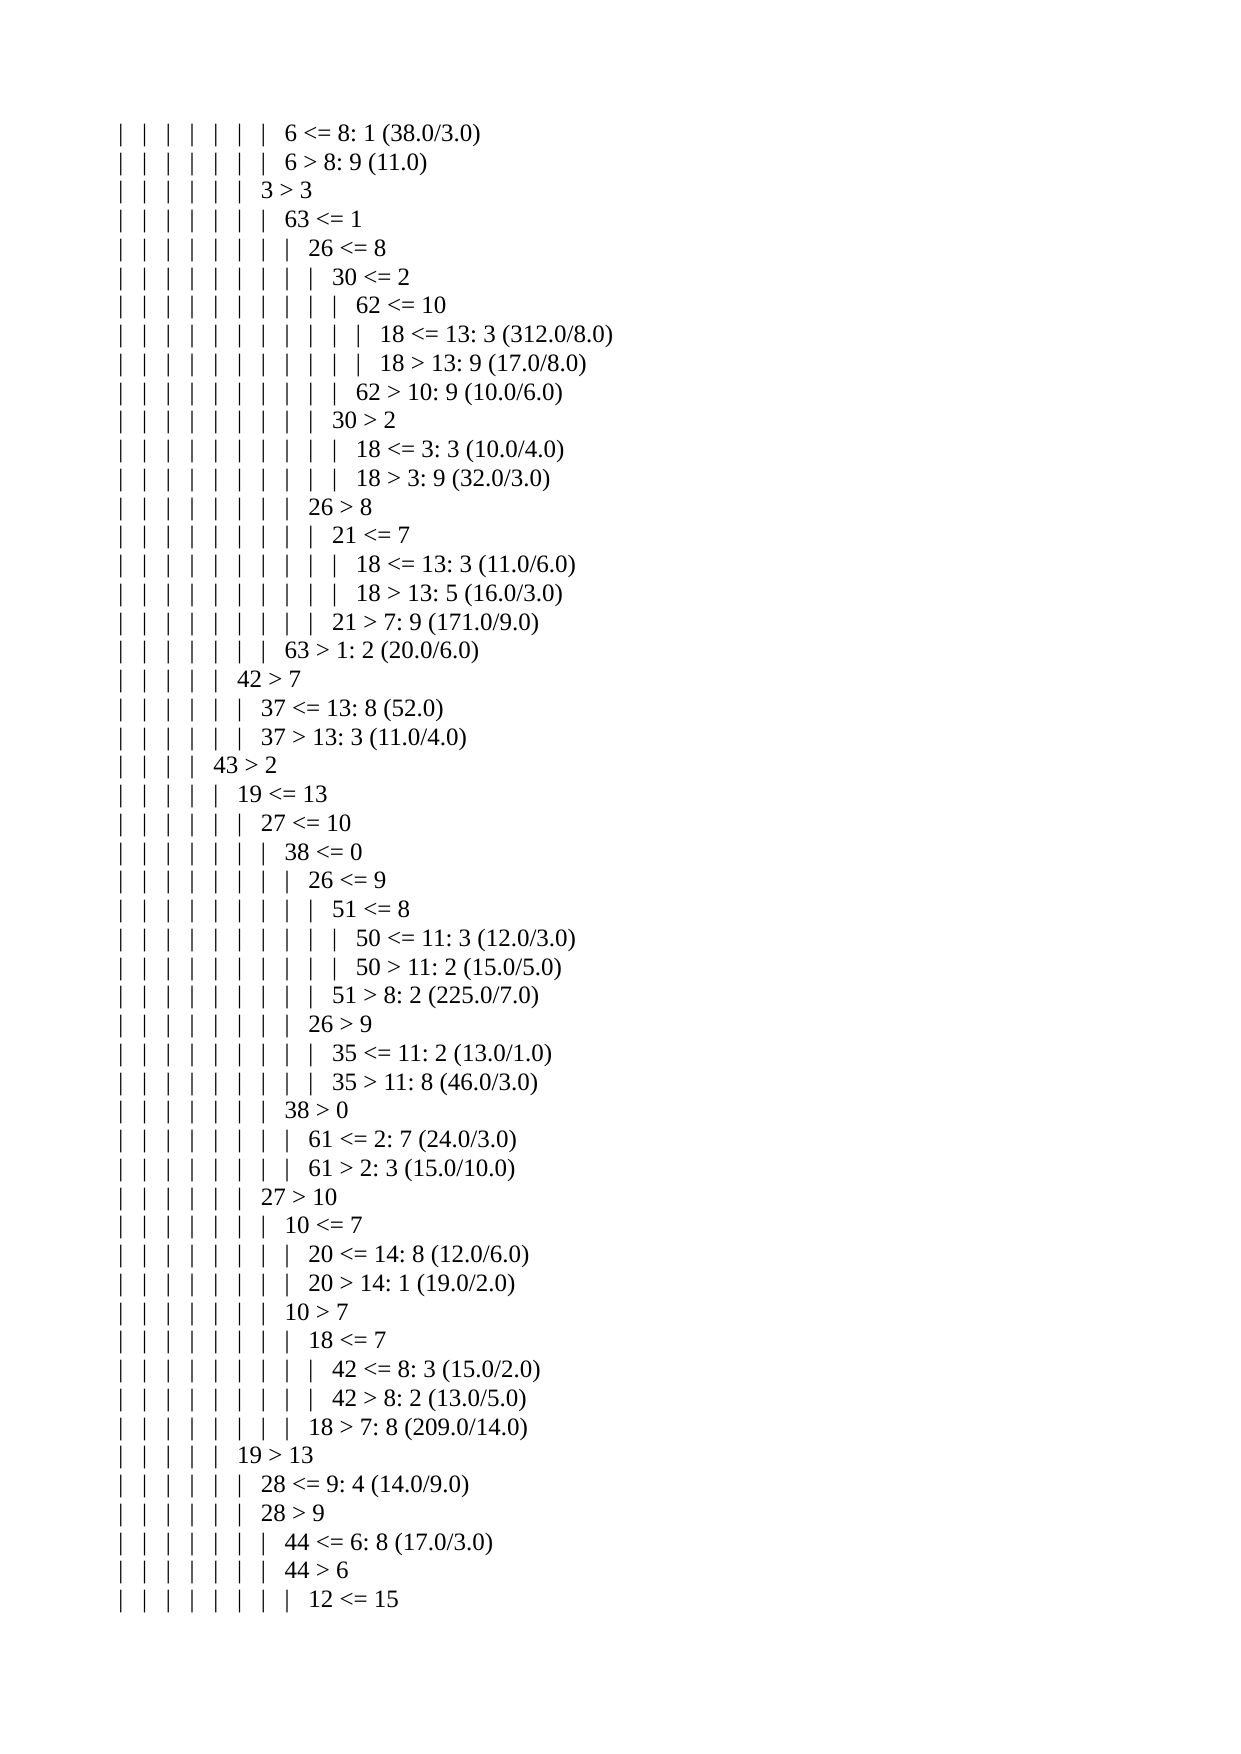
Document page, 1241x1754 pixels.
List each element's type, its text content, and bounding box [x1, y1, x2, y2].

text | | | | | | | | | | 50 > 11: 2 (15.0/5.0) [118, 952, 1122, 981]
text | | | | | | | | 12 <= 15 [118, 1584, 1122, 1613]
text | | | | | | | | | 35 <= 11: 2 (13.0/1.0) [118, 1038, 1122, 1067]
text | | | | | | | | | | | 18 <= 13: 3 (312.0/8.0) [118, 319, 1122, 348]
text | | | | | | | | | 30 <= 2 [118, 262, 1122, 291]
text | | | | | | | | 61 > 2: 3 (15.0/10.0) [118, 1153, 1122, 1182]
text | | | | | 19 <= 13 [118, 779, 1122, 808]
text | | | | | | | | 18 > 7: 8 (209.0/14.0) [118, 1412, 1122, 1441]
text | | | | | | 28 > 9 [118, 1498, 1122, 1527]
text | | | | | | | | | 35 > 11: 8 (46.0/3.0) [118, 1067, 1122, 1096]
text | | | | | | 37 <= 13: 8 (52.0) [118, 693, 1122, 722]
text | | | | | | | | | 51 <= 8 [118, 894, 1122, 923]
text | | | | | | | 63 <= 1 [118, 204, 1122, 233]
text | | | | | | | 44 <= 6: 8 (17.0/3.0) [118, 1527, 1122, 1556]
text | | | | | | | | | 21 > 7: 9 (171.0/9.0) [118, 607, 1122, 636]
text | | | | | | | 6 > 8: 9 (11.0) [118, 147, 1122, 176]
text | | | | | | | | 61 <= 2: 7 (24.0/3.0) [118, 1124, 1122, 1153]
text | | | | | | | 63 > 1: 2 (20.0/6.0) [118, 636, 1122, 664]
text | | | | | | | | | | 62 > 10: 9 (10.0/6.0) [118, 377, 1122, 406]
text | | | | | | 27 > 10 [118, 1182, 1122, 1211]
text | | | | | | | 10 <= 7 [118, 1211, 1122, 1239]
text | | | | | | | | 26 <= 9 [118, 866, 1122, 894]
text | | | | | | | | | | 18 > 3: 9 (32.0/3.0) [118, 463, 1122, 492]
text | | | | 43 > 2 [118, 751, 1122, 779]
text | | | | | 42 > 7 [118, 664, 1122, 693]
text | | | | | | | | 18 <= 7 [118, 1326, 1122, 1354]
text | | | | | | | 6 <= 8: 1 (38.0/3.0) [118, 118, 1122, 147]
text | | | | | | | 38 <= 0 [118, 837, 1122, 866]
text | | | | | | | | | 30 > 2 [118, 406, 1122, 434]
text | | | | | | | 38 > 0 [118, 1096, 1122, 1124]
text | | | | | | 37 > 13: 3 (11.0/4.0) [118, 722, 1122, 751]
text | | | | | 19 > 13 [118, 1441, 1122, 1469]
text | | | | | | | | | | 18 > 13: 5 (16.0/3.0) [118, 578, 1122, 607]
text | | | | | | | | | | 50 <= 11: 3 (12.0/3.0) [118, 923, 1122, 952]
text | | | | | | | | 26 <= 8 [118, 233, 1122, 262]
text | | | | | | | | | | | 18 > 13: 9 (17.0/8.0) [118, 348, 1122, 377]
text | | | | | | 27 <= 10 [118, 808, 1122, 837]
text | | | | | | | | 26 > 8 [118, 492, 1122, 521]
text | | | | | | | 44 > 6 [118, 1556, 1122, 1584]
text | | | | | | | | | 42 <= 8: 3 (15.0/2.0) [118, 1354, 1122, 1383]
text | | | | | | 28 <= 9: 4 (14.0/9.0) [118, 1469, 1122, 1498]
text | | | | | | | 10 > 7 [118, 1297, 1122, 1326]
text | | | | | | | | | | 18 <= 13: 3 (11.0/6.0) [118, 549, 1122, 578]
text | | | | | | | | | | 62 <= 10 [118, 291, 1122, 319]
text | | | | | | | | | 42 > 8: 2 (13.0/5.0) [118, 1383, 1122, 1412]
text | | | | | | | | | | 18 <= 3: 3 (10.0/4.0) [118, 434, 1122, 463]
text | | | | | | | | | 51 > 8: 2 (225.0/7.0) [118, 981, 1122, 1009]
text | | | | | | | | 26 > 9 [118, 1009, 1122, 1038]
text | | | | | | | | | 21 <= 7 [118, 521, 1122, 549]
text | | | | | | | | 20 <= 14: 8 (12.0/6.0) [118, 1239, 1122, 1268]
text | | | | | | 3 > 3 [118, 176, 1122, 204]
text | | | | | | | | 20 > 14: 1 (19.0/2.0) [118, 1268, 1122, 1297]
